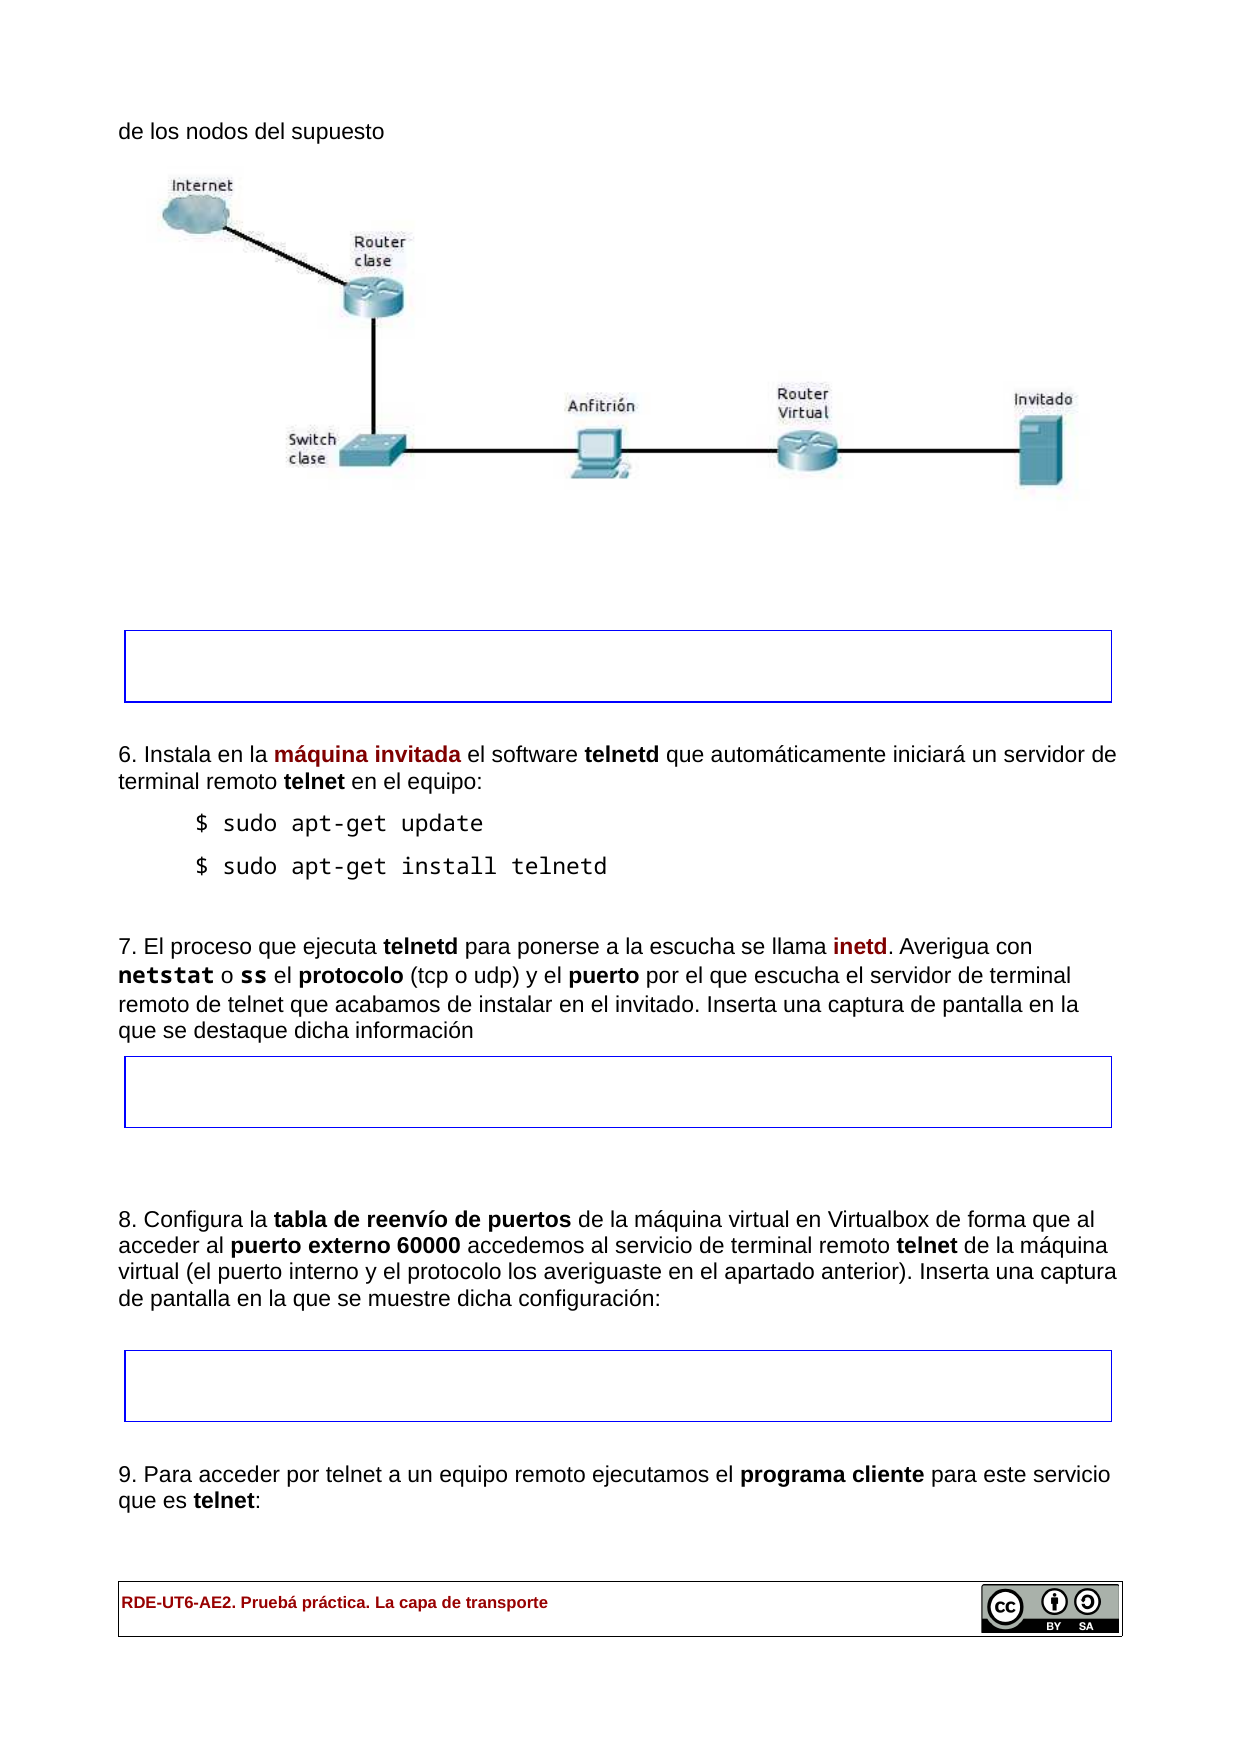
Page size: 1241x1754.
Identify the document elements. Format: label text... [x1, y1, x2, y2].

text 6. Instala en la máquina invitada el software telnetd que automáticamente iniciará un servidor de terminal remoto telnet en el equipo: [118, 741, 1122, 794]
text 7. El proceso que ejecuta telnetd para ponerse a la escucha se llama inetd. Averigua con netstat o ss el protocolo (tcp o udp) y el puerto por el que escucha el servidor de terminal remoto de telnet que acabamos de instalar en el invitado. Inserta una captura de pantalla en la que se destaque dicha información [118, 933, 1122, 1043]
text $ sudo apt-get install telnetd [195, 850, 1122, 882]
table_header [126, 631, 1111, 701]
picture [136, 157, 1104, 566]
text de los nodos del supuesto [118, 118, 1122, 144]
text 8. Configura la tabla de reenvío de puertos de la máquina virtual en Virtualbox de forma que al acceder al puerto externo 60000 accedemos al servicio de terminal remoto telnet de la máquina virtual (el puerto interno y el protocolo los averiguaste en el apartado anterior). Inserta una captura de pantalla en la que se muestre dicha configuración: [118, 1206, 1122, 1311]
table_header [126, 1351, 1111, 1421]
text $ sudo apt-get update [195, 807, 1122, 838]
table_header [126, 1057, 1111, 1127]
text 9. Para acceder por telnet a un equipo remoto ejecutamos el programa cliente para este servicio que es telnet: [118, 1461, 1122, 1514]
picture [981, 1584, 1119, 1633]
